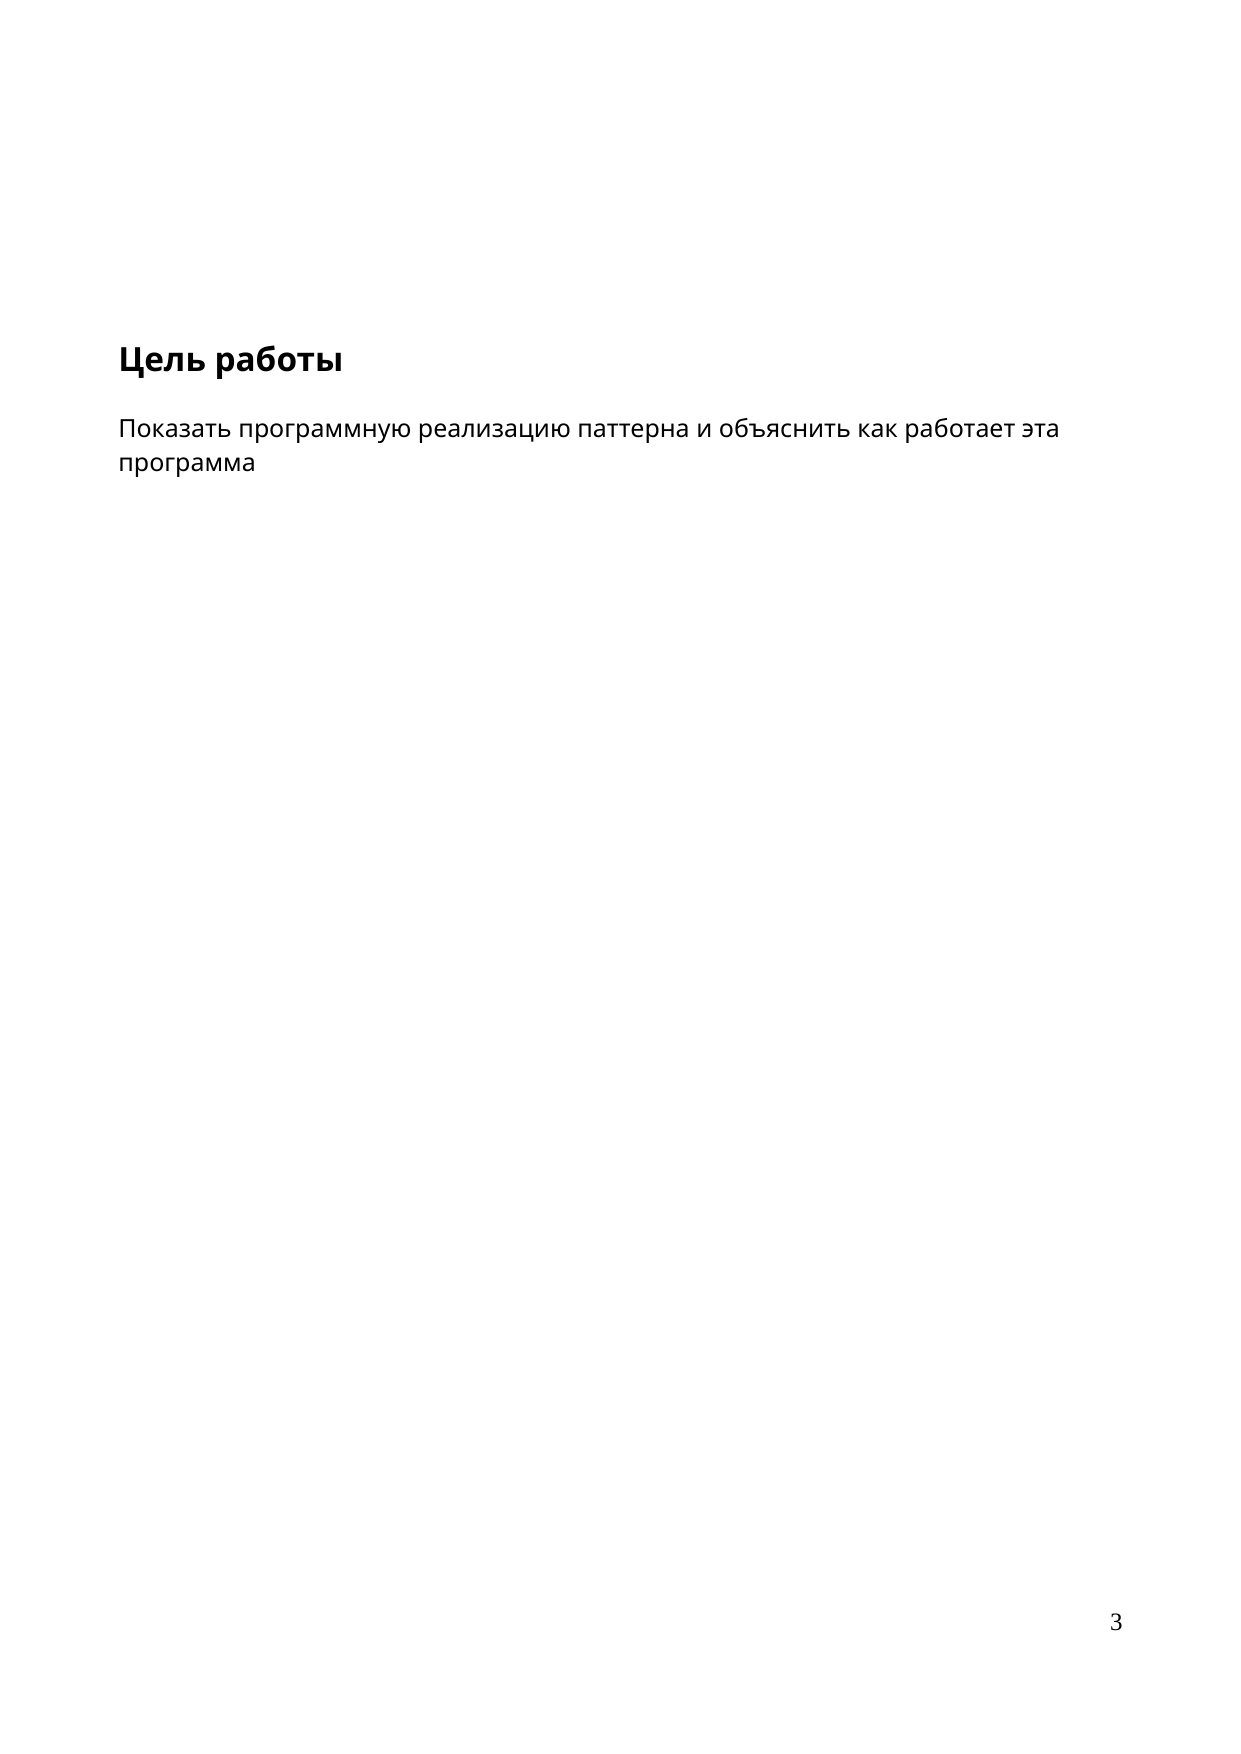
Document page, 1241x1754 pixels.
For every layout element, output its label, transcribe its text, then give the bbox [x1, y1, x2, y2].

text Цель работы Показать программную реализацию паттерна и объяснить как работает эта программа [118, 336, 1122, 478]
